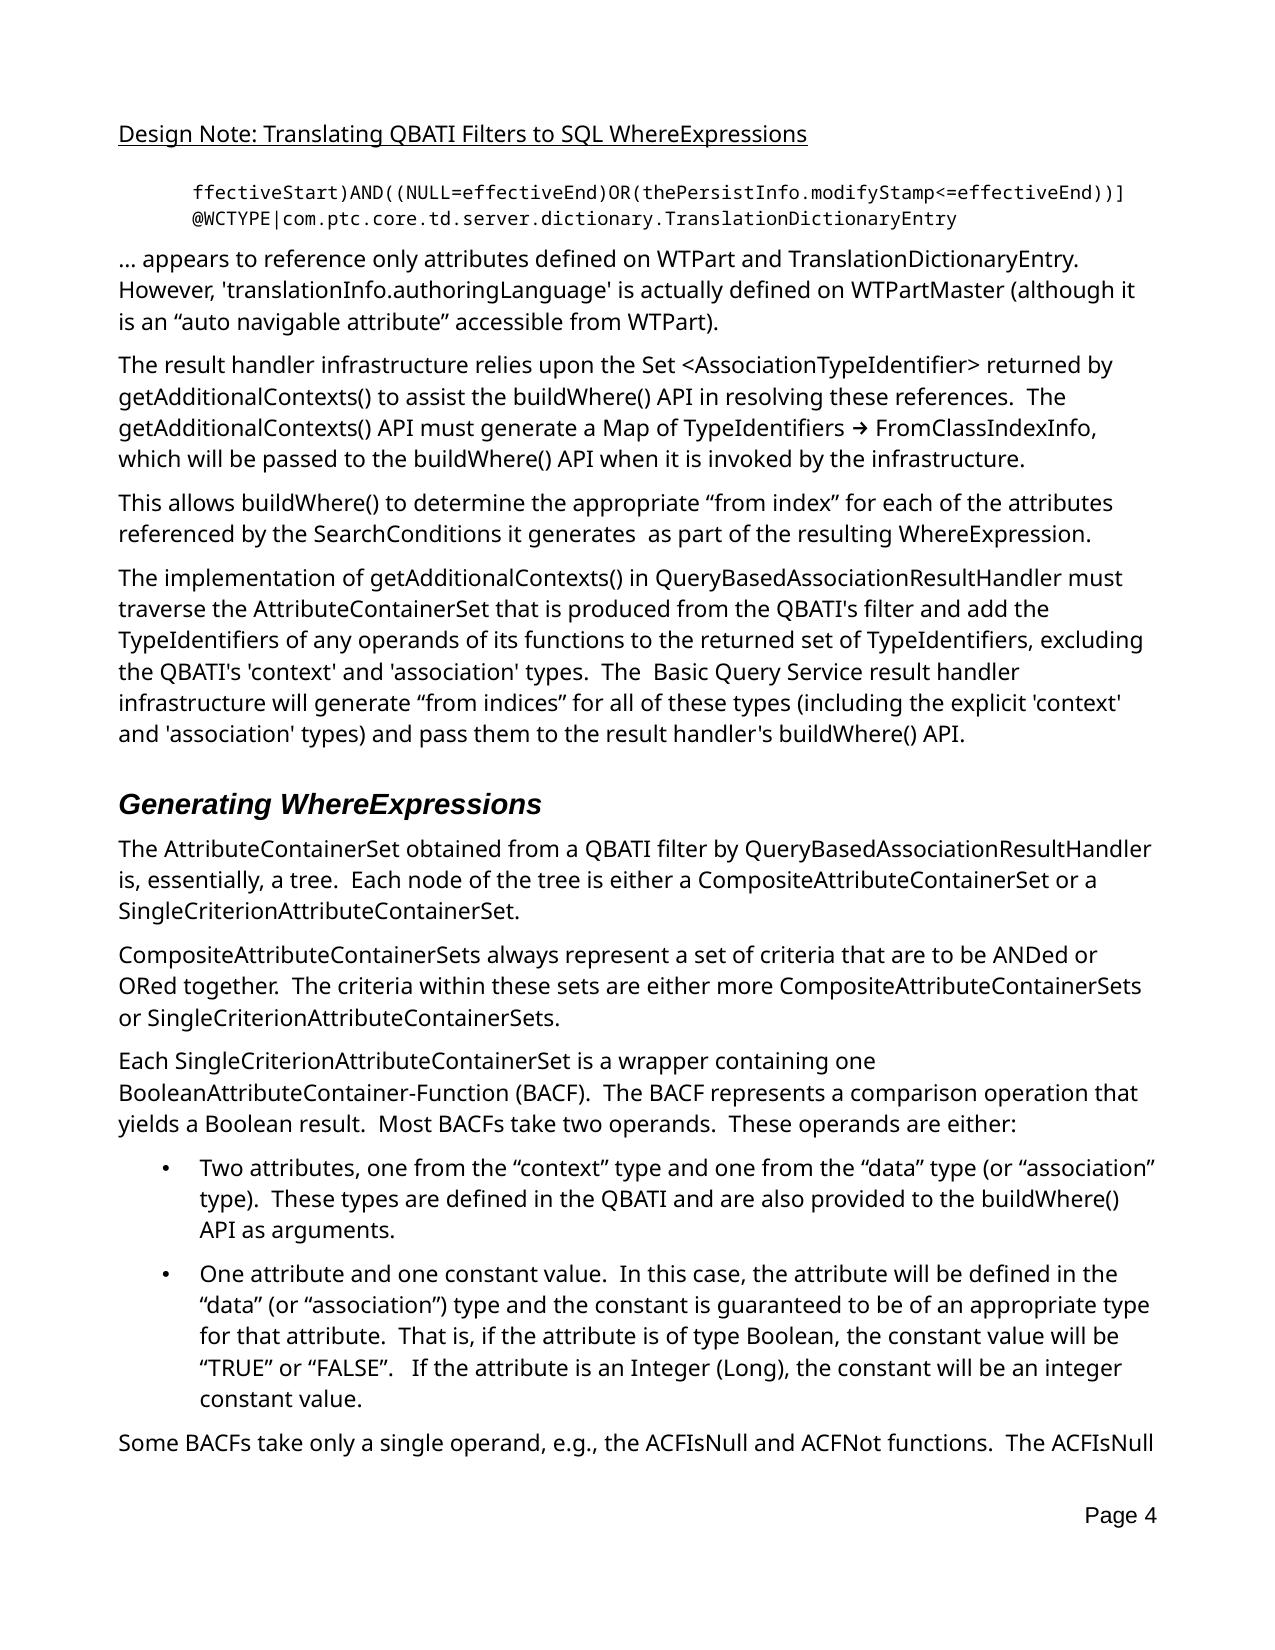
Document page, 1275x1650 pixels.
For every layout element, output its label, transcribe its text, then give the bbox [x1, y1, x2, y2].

text CompositeAttributeContainerSets always represent a set of criteria that are to be ANDed or ORed together. The criteria within these sets are either more CompositeAttributeContainerSets or SingleCriterionAttributeContainerSets. [118, 939, 1157, 1033]
text Each SingleCriterionAttributeContainerSet is a wrapper containing one BooleanAttributeContainer-Function (BACF). The BACF represents a comparison operation that yields a Boolean result. Most BACFs take two operands. These operands are either: [118, 1045, 1157, 1139]
text The result handler infrastructure relies upon the Set <AssociationTypeIdentifier> returned by getAdditionalContexts() to assist the buildWhere() API in resolving these references. The getAdditionalContexts() API must generate a Map of TypeIdentifiers → FromClassIndexInfo, which will be passed to the buildWhere() API when it is invoked by the infrastructure. [118, 349, 1157, 474]
subtitle Generating WhereExpressions [118, 787, 1157, 820]
text ffectiveStart)AND((NULL=effectiveEnd)OR(thePersistInfo.modifyStamp<=effectiveEnd))] @WCTYPE|com.ptc.core.td.server.dictionary.TranslationDictionaryEntry [192, 179, 1157, 230]
text Some BACFs take only a single operand, e.g., the ACFIsNull and ACFNot functions. The ACFIsNull [118, 1426, 1157, 1458]
list One attribute and one constant value. In this case, the attribute will be defined in the “data” (or “association”) type and the constant is guaranteed to be of an appropriate type for that attribute. That is, if the attribute is of type Boolean, the constant value will be “TRUE” or “FALSE”. If the attribute is an Integer (Long), the constant will be an integer constant value. [162, 1258, 1157, 1414]
text … appears to reference only attributes defined on WTPart and TranslationDictionaryEntry. However, 'translationInfo.authoringLanguage' is actually defined on WTPartMaster (although it is an “auto navigable attribute” accessible from WTPart). [118, 243, 1157, 337]
text The AttributeContainerSet obtained from a QBATI filter by QueryBasedAssociationResultHandler is, essentially, a tree. Each node of the tree is either a CompositeAttributeContainerSet or a SingleCriterionAttributeContainerSet. [118, 833, 1157, 926]
text This allows buildWhere() to determine the appropriate “from index” for each of the attributes referenced by the SearchConditions it generates as part of the resulting WhereExpression. [118, 487, 1157, 549]
text The implementation of getAdditionalContexts() in QueryBasedAssociationResultHandler must traverse the AttributeContainerSet that is produced from the QBATI's filter and add the TypeIdentifiers of any operands of its functions to the returned set of TypeIdentifiers, excluding the QBATI's 'context' and 'association' types. The Basic Query Service result handler infrastructure will generate “from indices” for all of these types (including the explicit 'context' and 'association' types) and pass them to the result handler's buildWhere() API. [118, 562, 1157, 749]
list Two attributes, one from the “context” type and one from the “data” type (or “association” type). These types are defined in the QBATI and are also provided to the buildWhere() API as arguments. [162, 1151, 1157, 1245]
